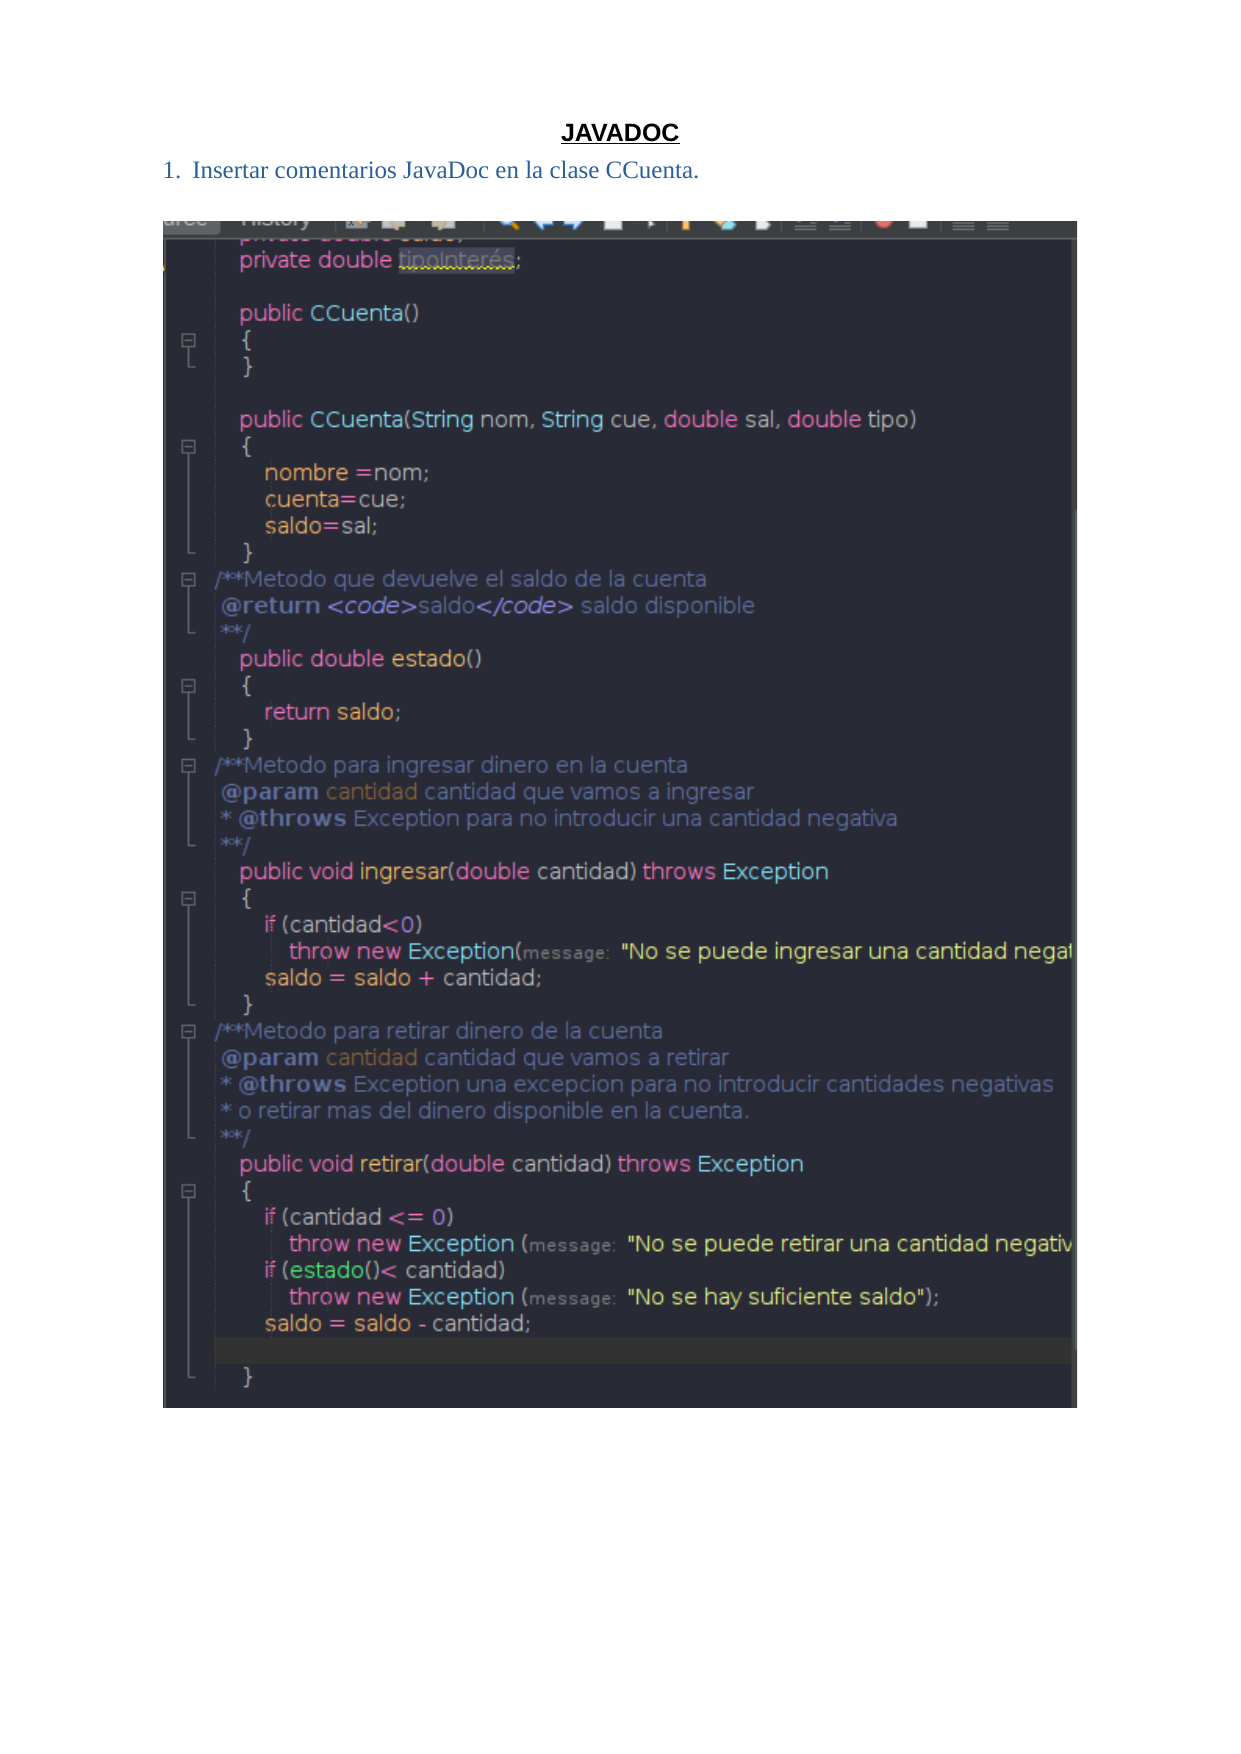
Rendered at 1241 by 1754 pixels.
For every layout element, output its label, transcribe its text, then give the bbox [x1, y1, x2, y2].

picture [163, 221, 1078, 1408]
text JAVADOC [118, 118, 1122, 147]
list Insertar comentarios JavaDoc en la clase CCuenta. [162, 156, 1122, 184]
